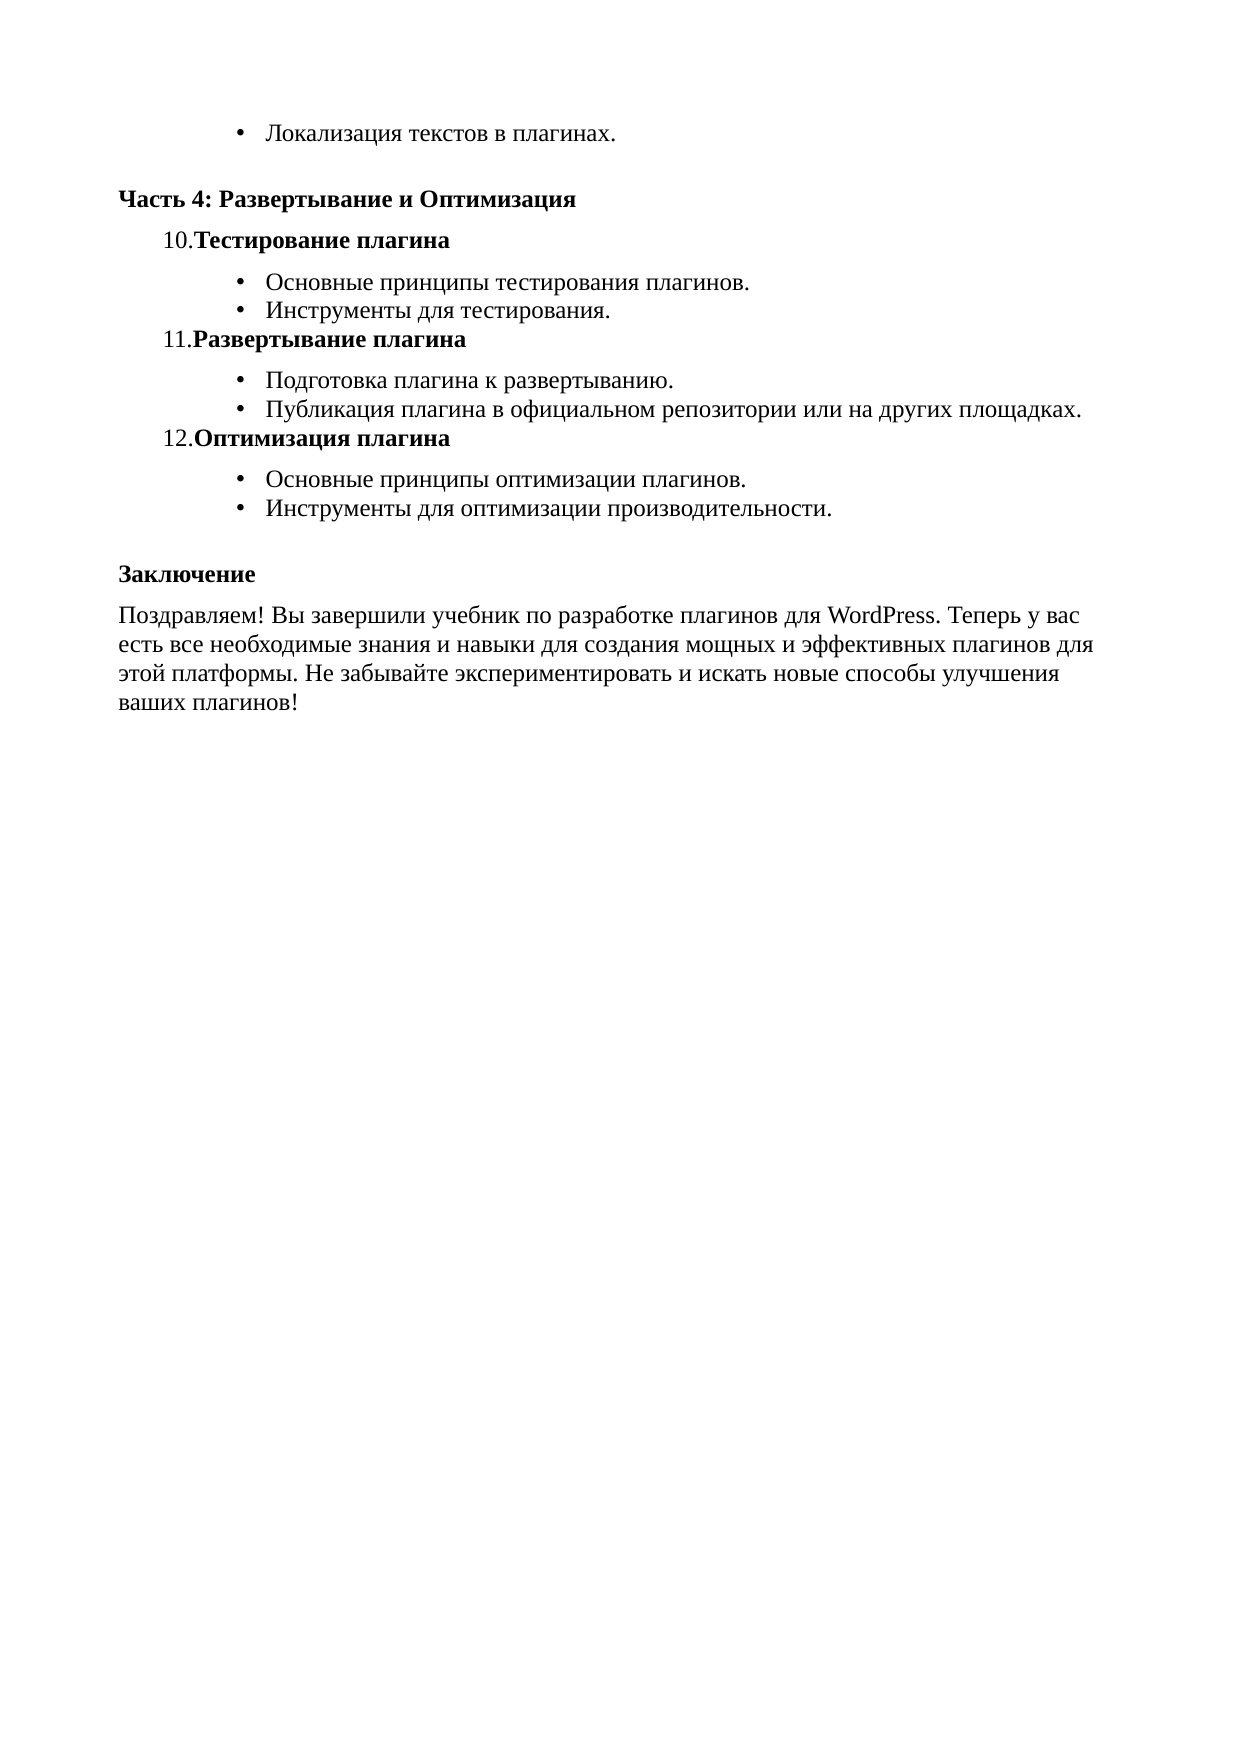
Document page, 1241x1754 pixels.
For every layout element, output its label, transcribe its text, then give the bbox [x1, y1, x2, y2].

list Инструменты для тестирования. [236, 296, 1122, 324]
list Основные принципы тестирования плагинов. [236, 267, 1122, 296]
list Основные принципы оптимизации плагинов. [236, 464, 1122, 493]
list Инструменты для оптимизации производительности. [236, 493, 1122, 522]
list Тестирование плагина [162, 226, 1122, 254]
subtitle Заключение [118, 559, 1122, 588]
list Оптимизация плагина [162, 423, 1122, 452]
text Поздравляем! Вы завершили учебник по разработке плагинов для WordPress. Теперь у вас есть все необходимые знания и навыки для создания мощных и эффективных плагинов для этой платформы. Не забывайте экспериментировать и искать новые способы улучшения ваших плагинов! [118, 601, 1122, 716]
list Публикация плагина в официальном репозитории или на других площадках. [236, 394, 1122, 423]
list Развертывание плагина [162, 324, 1122, 353]
list Локализация текстов в плагинах. [236, 118, 1122, 147]
subtitle Часть 4: Развертывание и Оптимизация [118, 184, 1122, 213]
list Подготовка плагина к развертыванию. [236, 366, 1122, 394]
